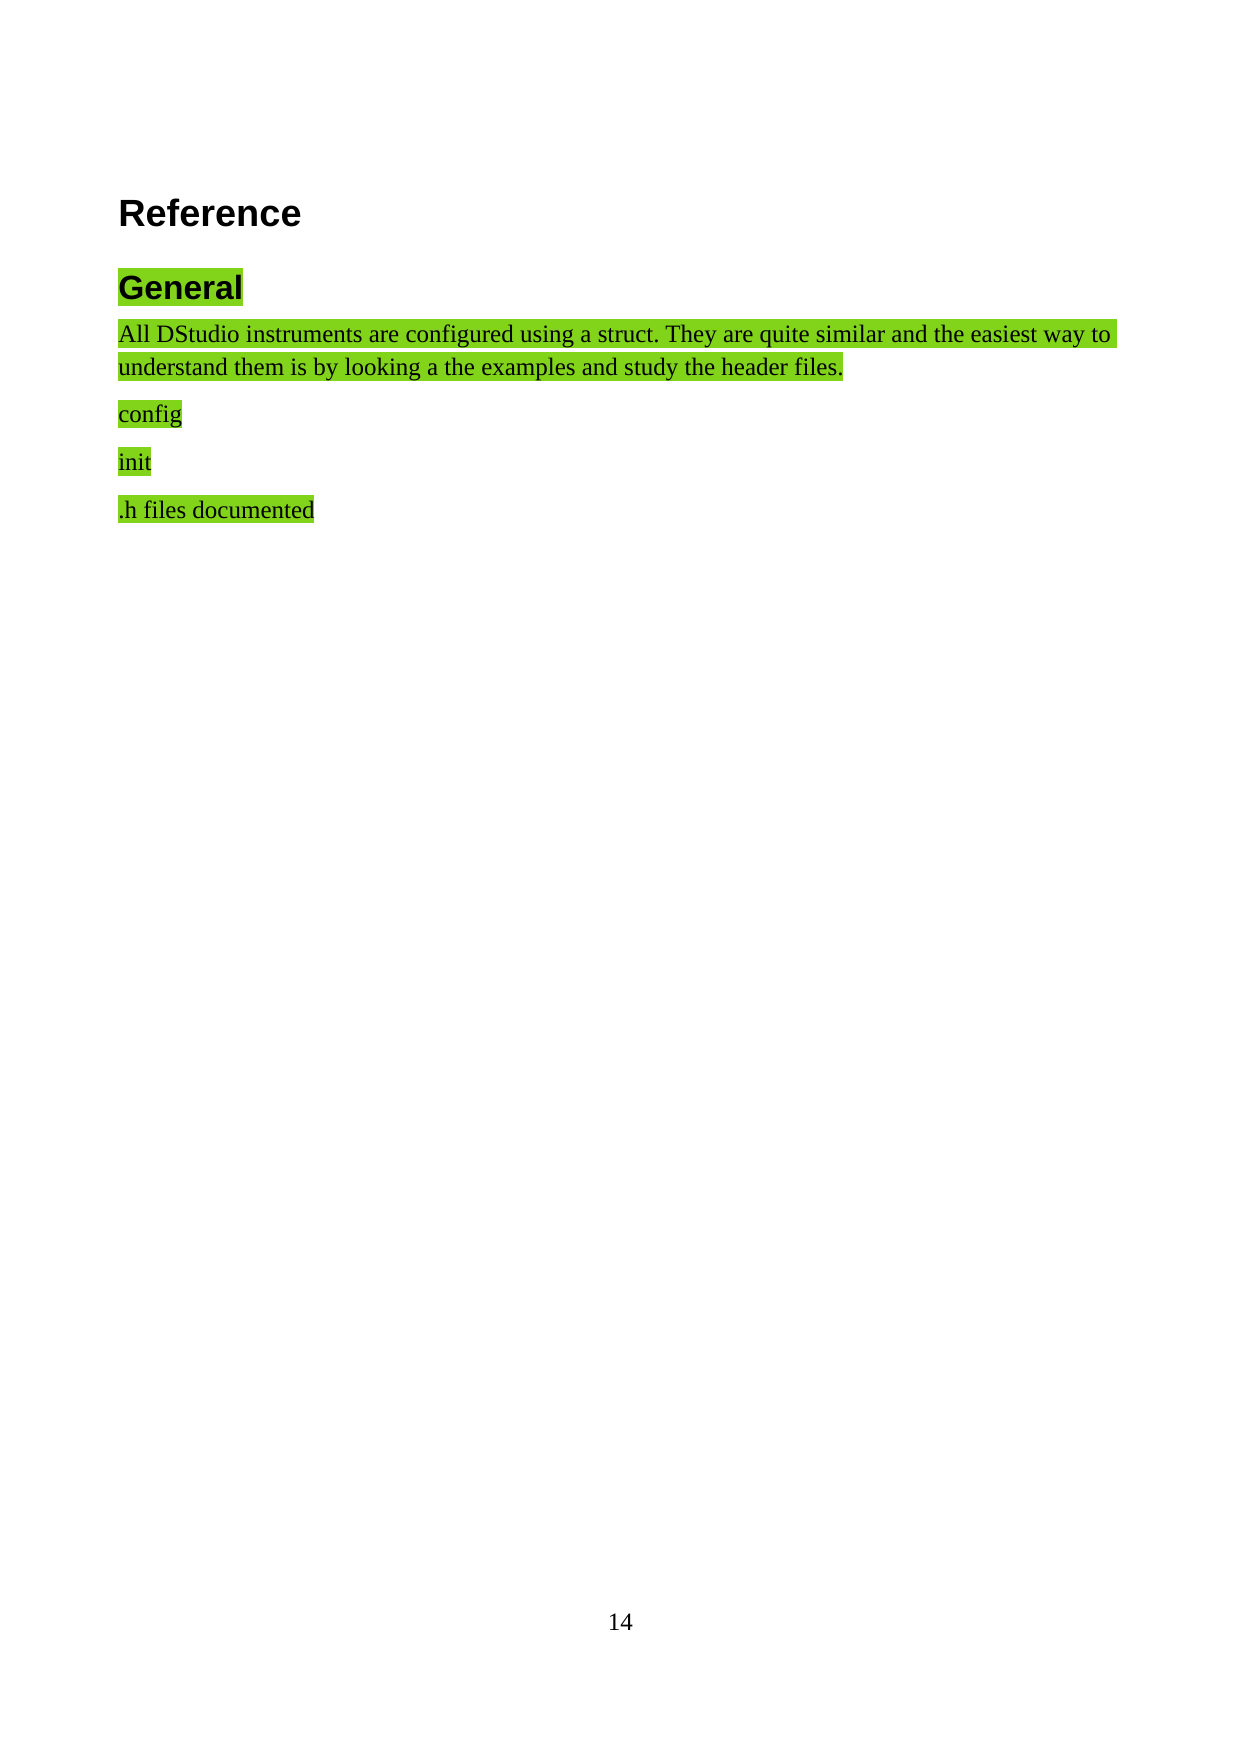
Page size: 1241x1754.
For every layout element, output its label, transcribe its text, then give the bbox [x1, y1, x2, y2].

text .h files documented [118, 495, 1122, 523]
text init [118, 447, 1122, 476]
text All DStudio instruments are configured using a struct. They are quite similar and the easiest way to understand them is by looking a the examples and study the header files. [118, 319, 1122, 381]
subtitle General [118, 268, 1122, 306]
subtitle Reference [118, 191, 1122, 234]
text config [118, 399, 1122, 428]
